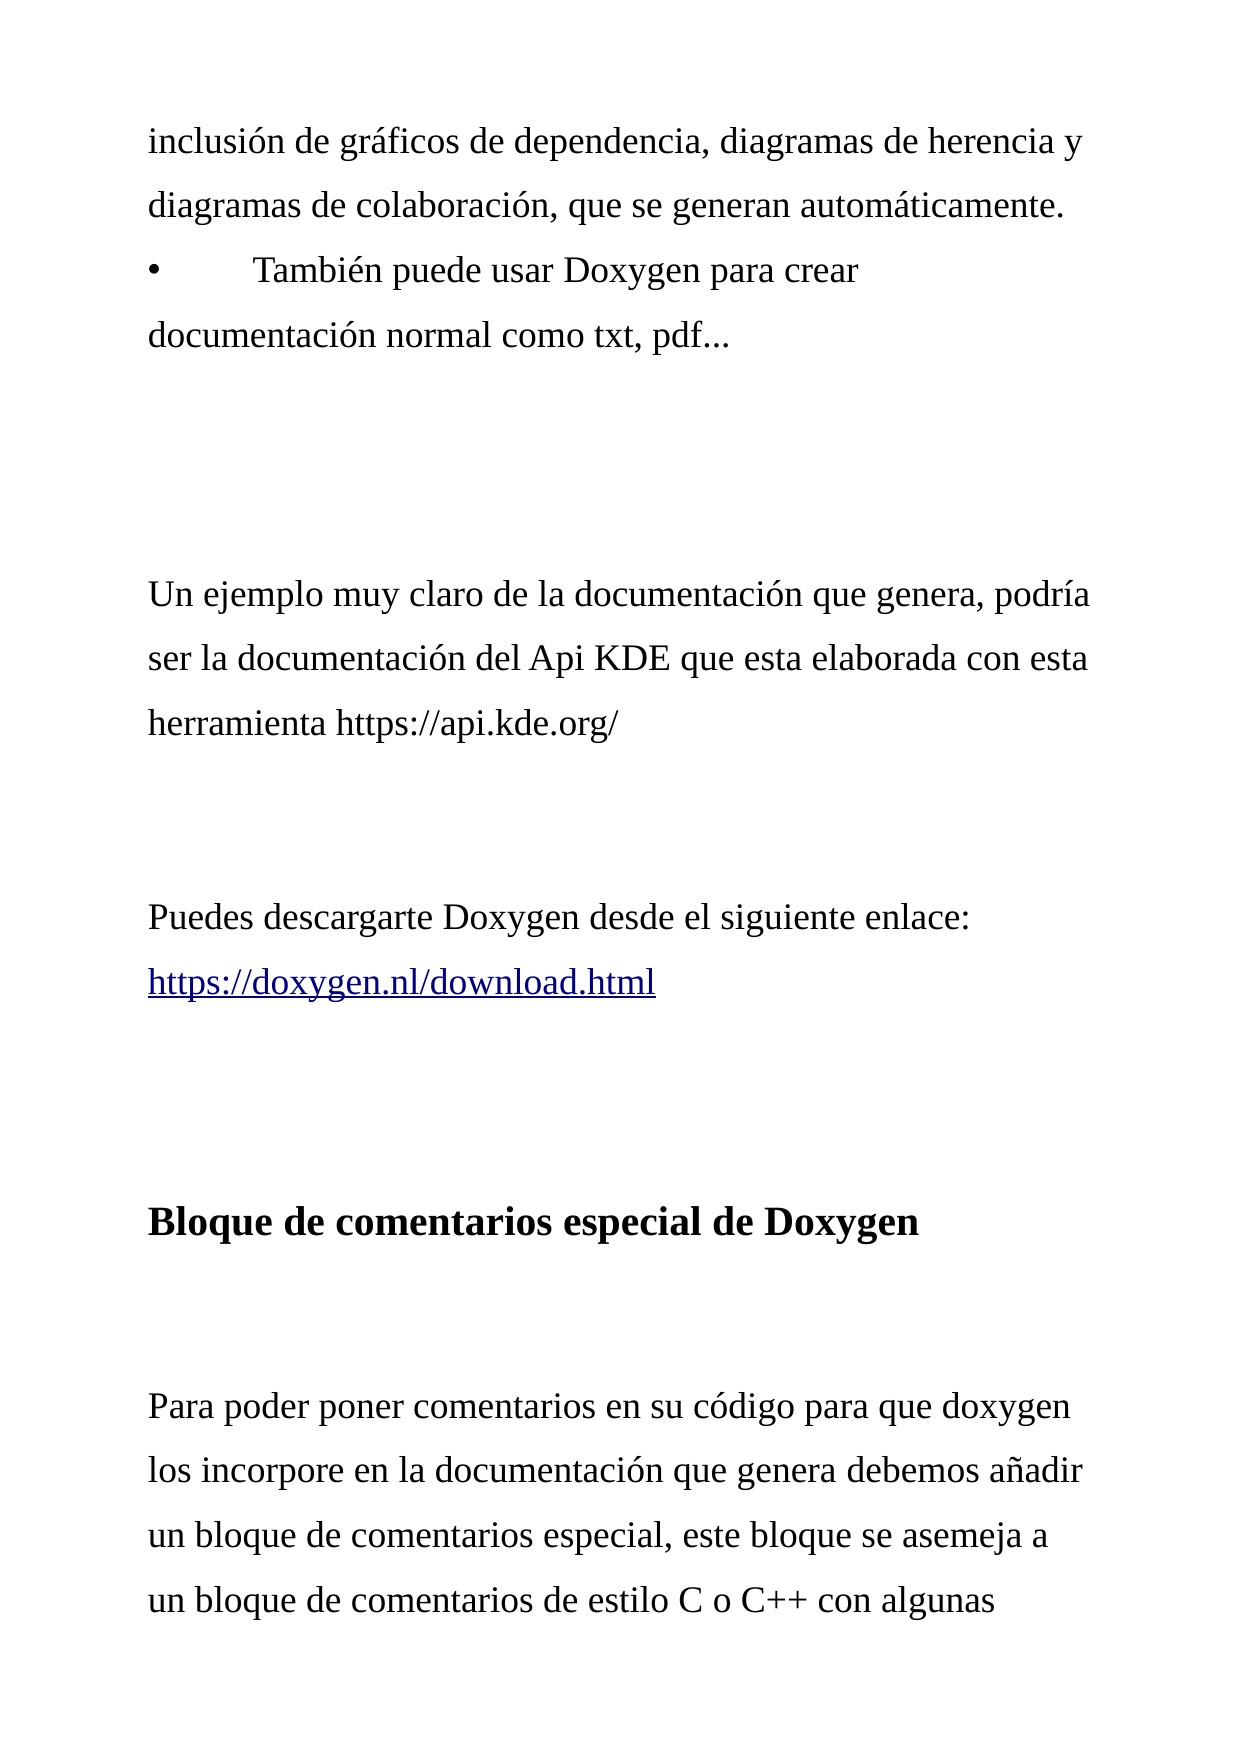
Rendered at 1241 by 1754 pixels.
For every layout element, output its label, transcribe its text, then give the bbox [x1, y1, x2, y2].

text Puedes descargarte Doxygen desde el siguiente enlace: https://doxygen.nl/download.html [148, 894, 1093, 1002]
text Bloque de comentarios especial de Doxygen [148, 1196, 1093, 1244]
list inclusión de gráficos de dependencia, diagramas de herencia y diagramas de colaboración, que se generan automáticamente. [148, 118, 1093, 226]
text Para poder poner comentarios en su código para que doxygen los incorpore en la documentación que genera debemos añadir un bloque de comentarios especial, este bloque se asemeja a un bloque de comentarios de estilo C o C++ con algunas [148, 1383, 1093, 1620]
text Un ejemplo muy claro de la documentación que genera, podría ser la documentación del Api KDE que esta elaborada con esta herramienta https://api.kde.org/ [148, 571, 1093, 743]
list También puede usar Doxygen para crear documentación normal como txt, pdf... [148, 247, 1093, 355]
